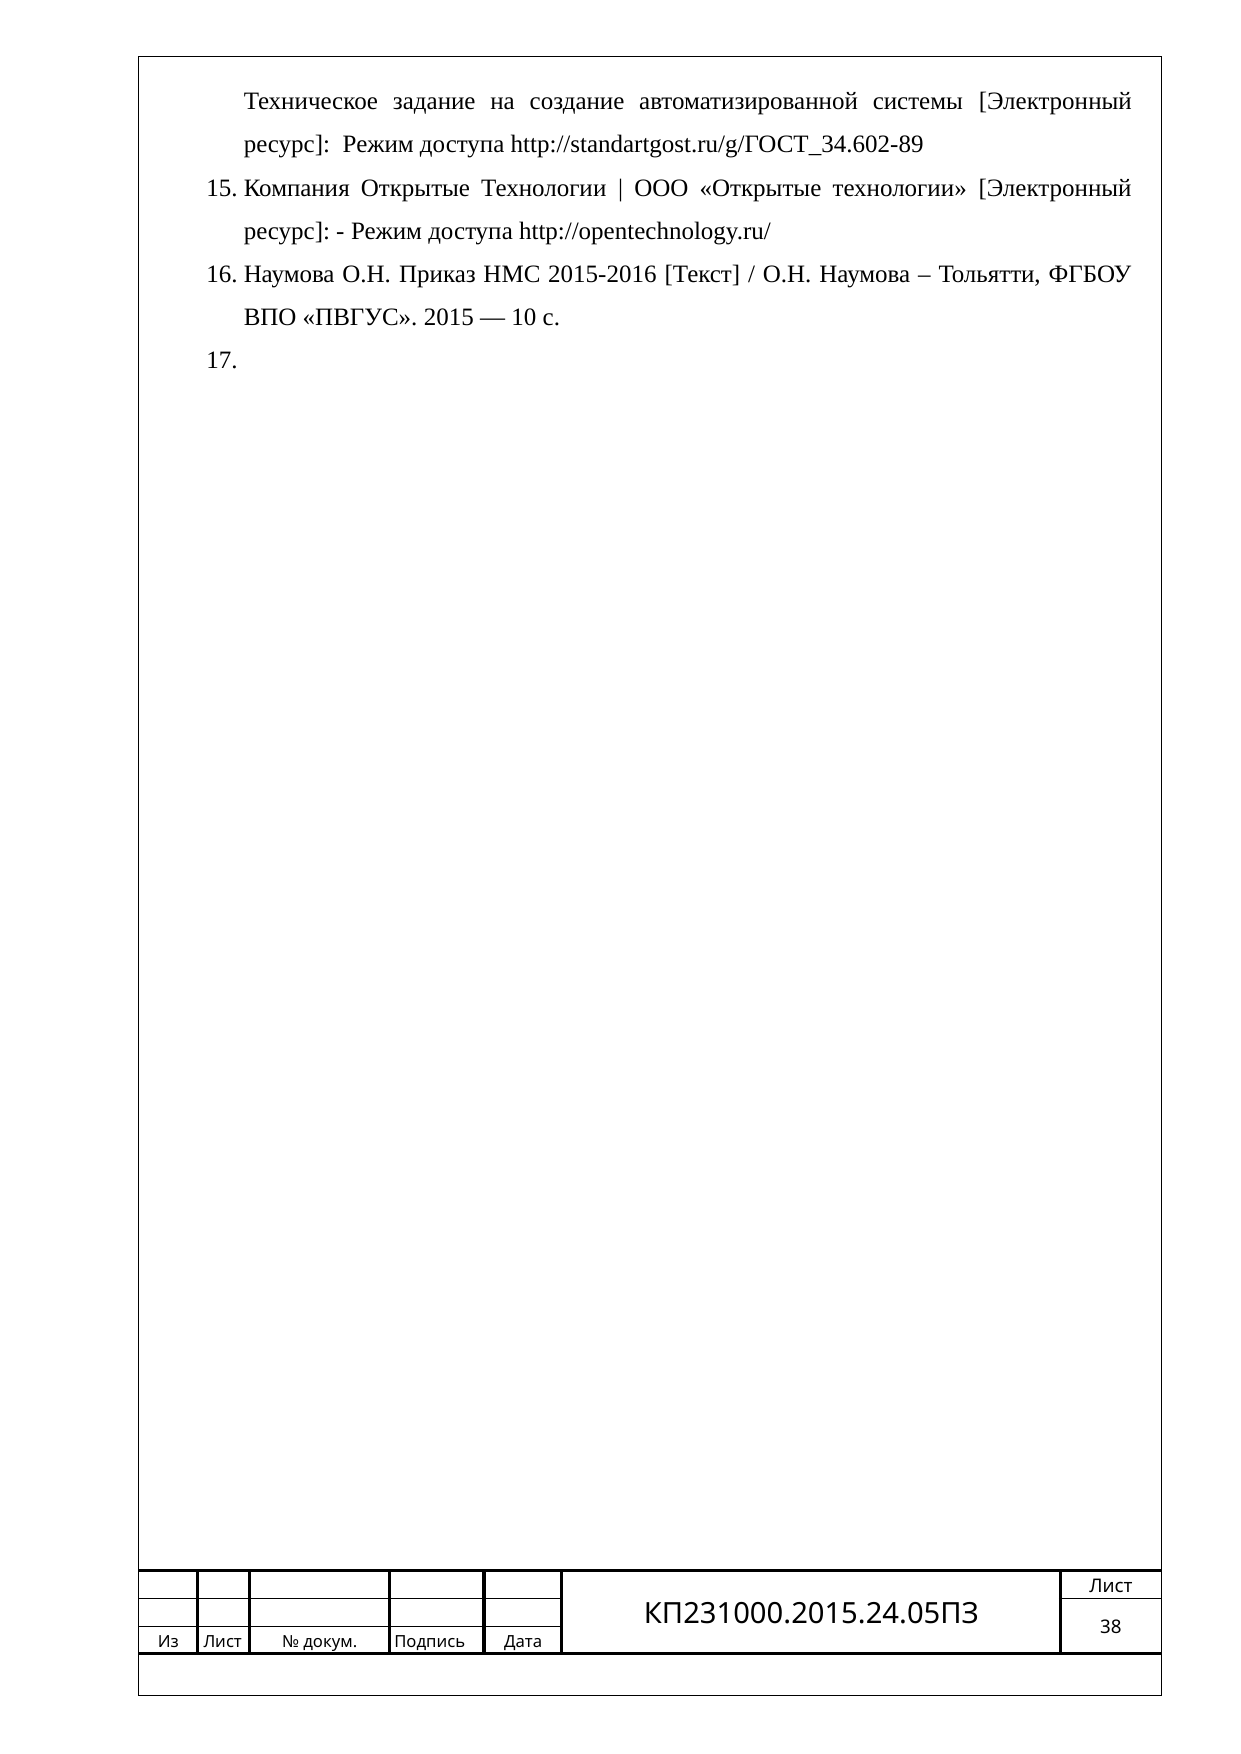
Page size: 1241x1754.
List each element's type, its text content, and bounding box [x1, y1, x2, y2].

list Компания Открытые Технологии | ООО «Открытые технологии» [Электронный ресурс]: - Режим доступа http://opentechnology.ru/ [206, 173, 1132, 244]
list Наумова О.Н. Приказ НМС 2015-2016 [Текст] / О.Н. Наумова – Тольятти, ФГБОУ ВПО «ПВГУС». 2015 — 10 с. [206, 259, 1132, 331]
list Техническое задание на создание автоматизированной системы [Электронный ресурс]: Режим доступа http://standartgost.ru/g/ГОСТ_34.602-89 [206, 86, 1132, 158]
